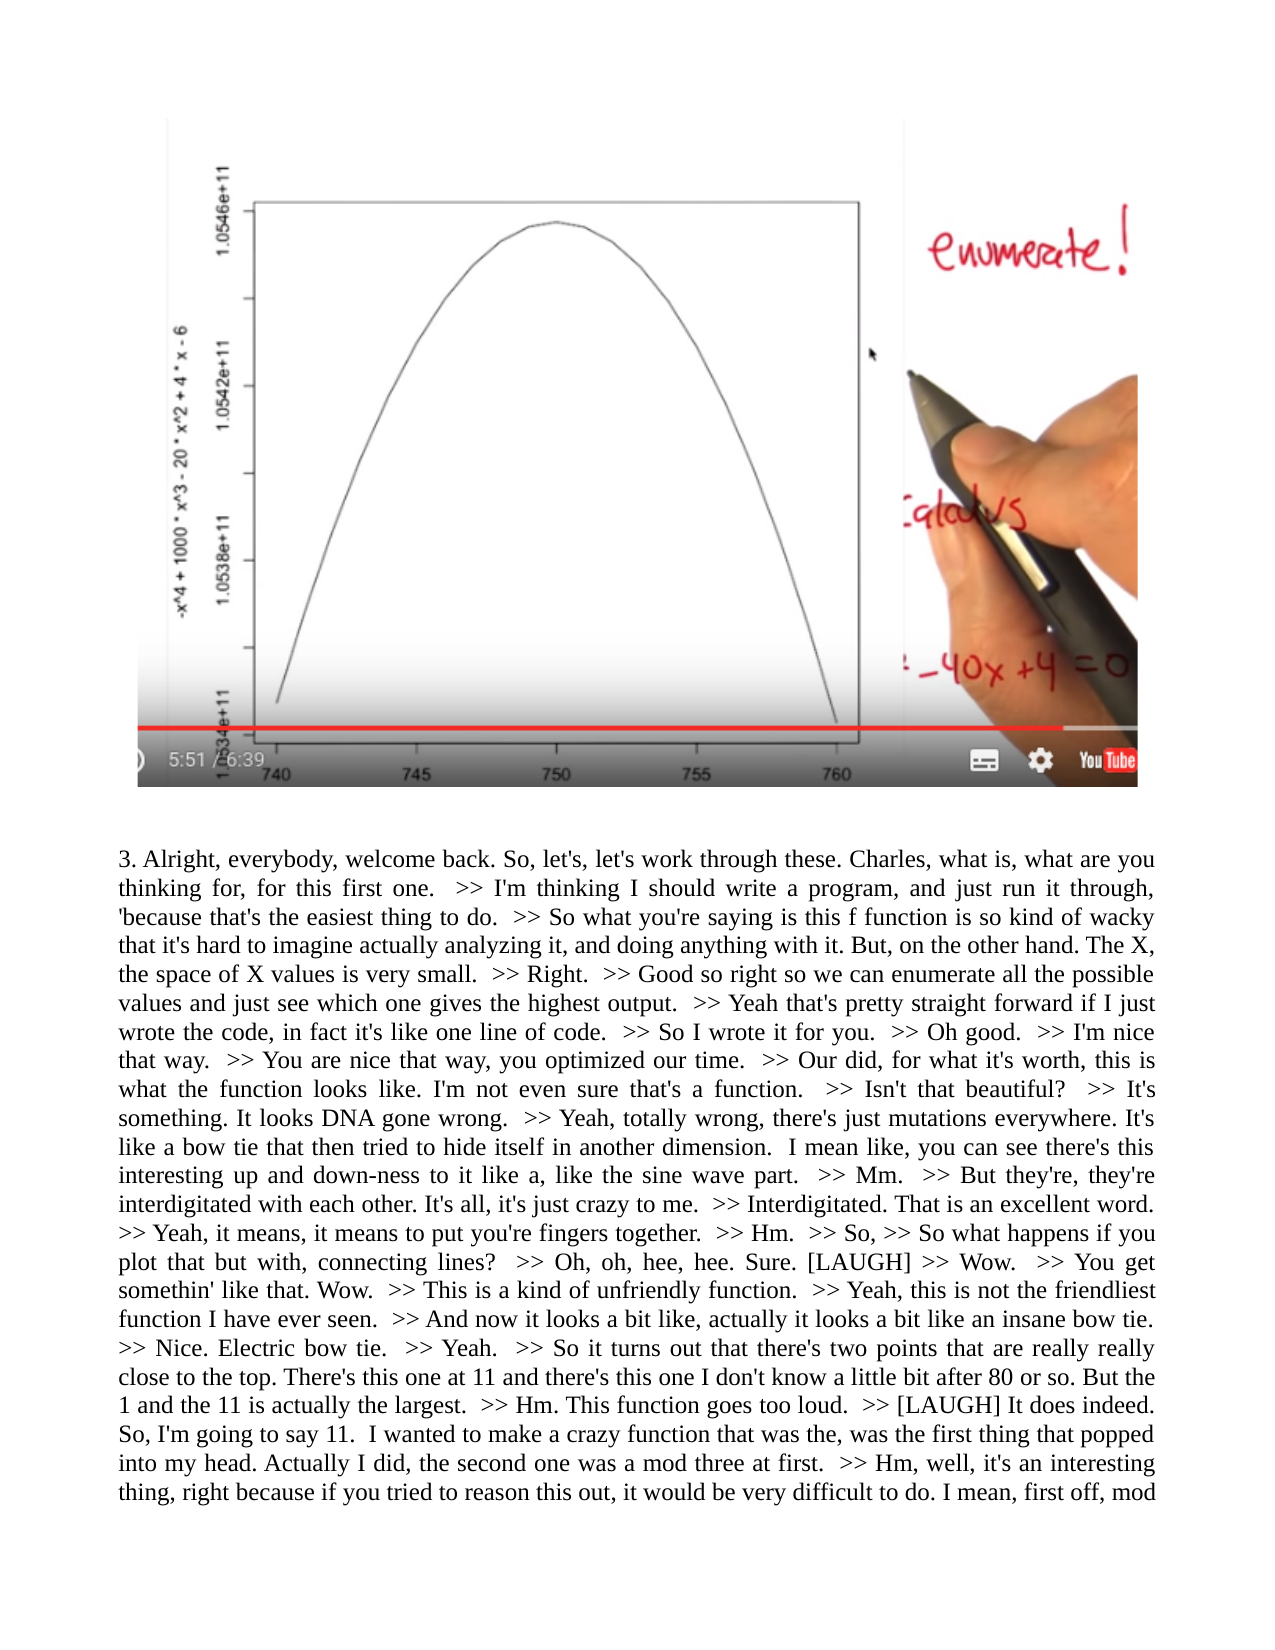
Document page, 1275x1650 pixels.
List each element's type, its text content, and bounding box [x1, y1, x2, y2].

picture [137, 118, 1138, 787]
text 3. Alright, everybody, welcome back. So, let's, let's work through these. Charles, what is, what are you thinking for, for this first one. >> I'm thinking I should write a program, and just run it through, 'because that's the easiest thing to do. >> So what you're saying is this f function is so kind of wacky that it's hard to imagine actually analyzing it, and doing anything with it. But, on the other hand. The X, the space of X values is very small. >> Right. >> Good so right so we can enumerate all the possible values and just see which one gives the highest output. >> Yeah that's pretty straight forward if I just wrote the code, in fact it's like one line of code. >> So I wrote it for you. >> Oh good. >> I'm nice that way. >> You are nice that way, you optimized our time. >> Our did, for what it's worth, this is what the function looks like. I'm not even sure that's a function. >> Isn't that beautiful? >> It's something. It looks DNA gone wrong. >> Yeah, totally wrong, there's just mutations everywhere. It's like a bow tie that then tried to hide itself in another dimension. I mean like, you can see there's this interesting up and down-ness to it like a, like the sine wave part. >> Mm. >> But they're, they're interdigitated with each other. It's all, it's just crazy to me. >> Interdigitated. That is an excellent word. >> Yeah, it means, it means to put you're fingers together. >> Hm. >> So, >> So what happens if you plot that but with, connecting lines? >> Oh, oh, hee, hee. Sure. [LAUGH] >> Wow. >> You get somethin' like that. Wow. >> This is a kind of unfriendly function. >> Yeah, this is not the friendliest function I have ever seen. >> And now it looks a bit like, actually it looks a bit like an insane bow tie. >> Nice. Electric bow tie. >> Yeah. >> So it turns out that there's two points that are really really close to the top. There's this one at 11 and there's this one I don't know a little bit after 80 or so. But the 1 and the 11 is actually the largest. >> Hm. This function goes too loud. >> [LAUGH] It does indeed. So, I'm going to say 11. I wanted to make a crazy function that was the, was the first thing that popped into my head. Actually I did, the second one was a mod three at first. >> Hm, well, it's an interesting thing, right because if you tried to reason this out, it would be very difficult to do. I mean, first off, mod [118, 844, 1157, 1506]
